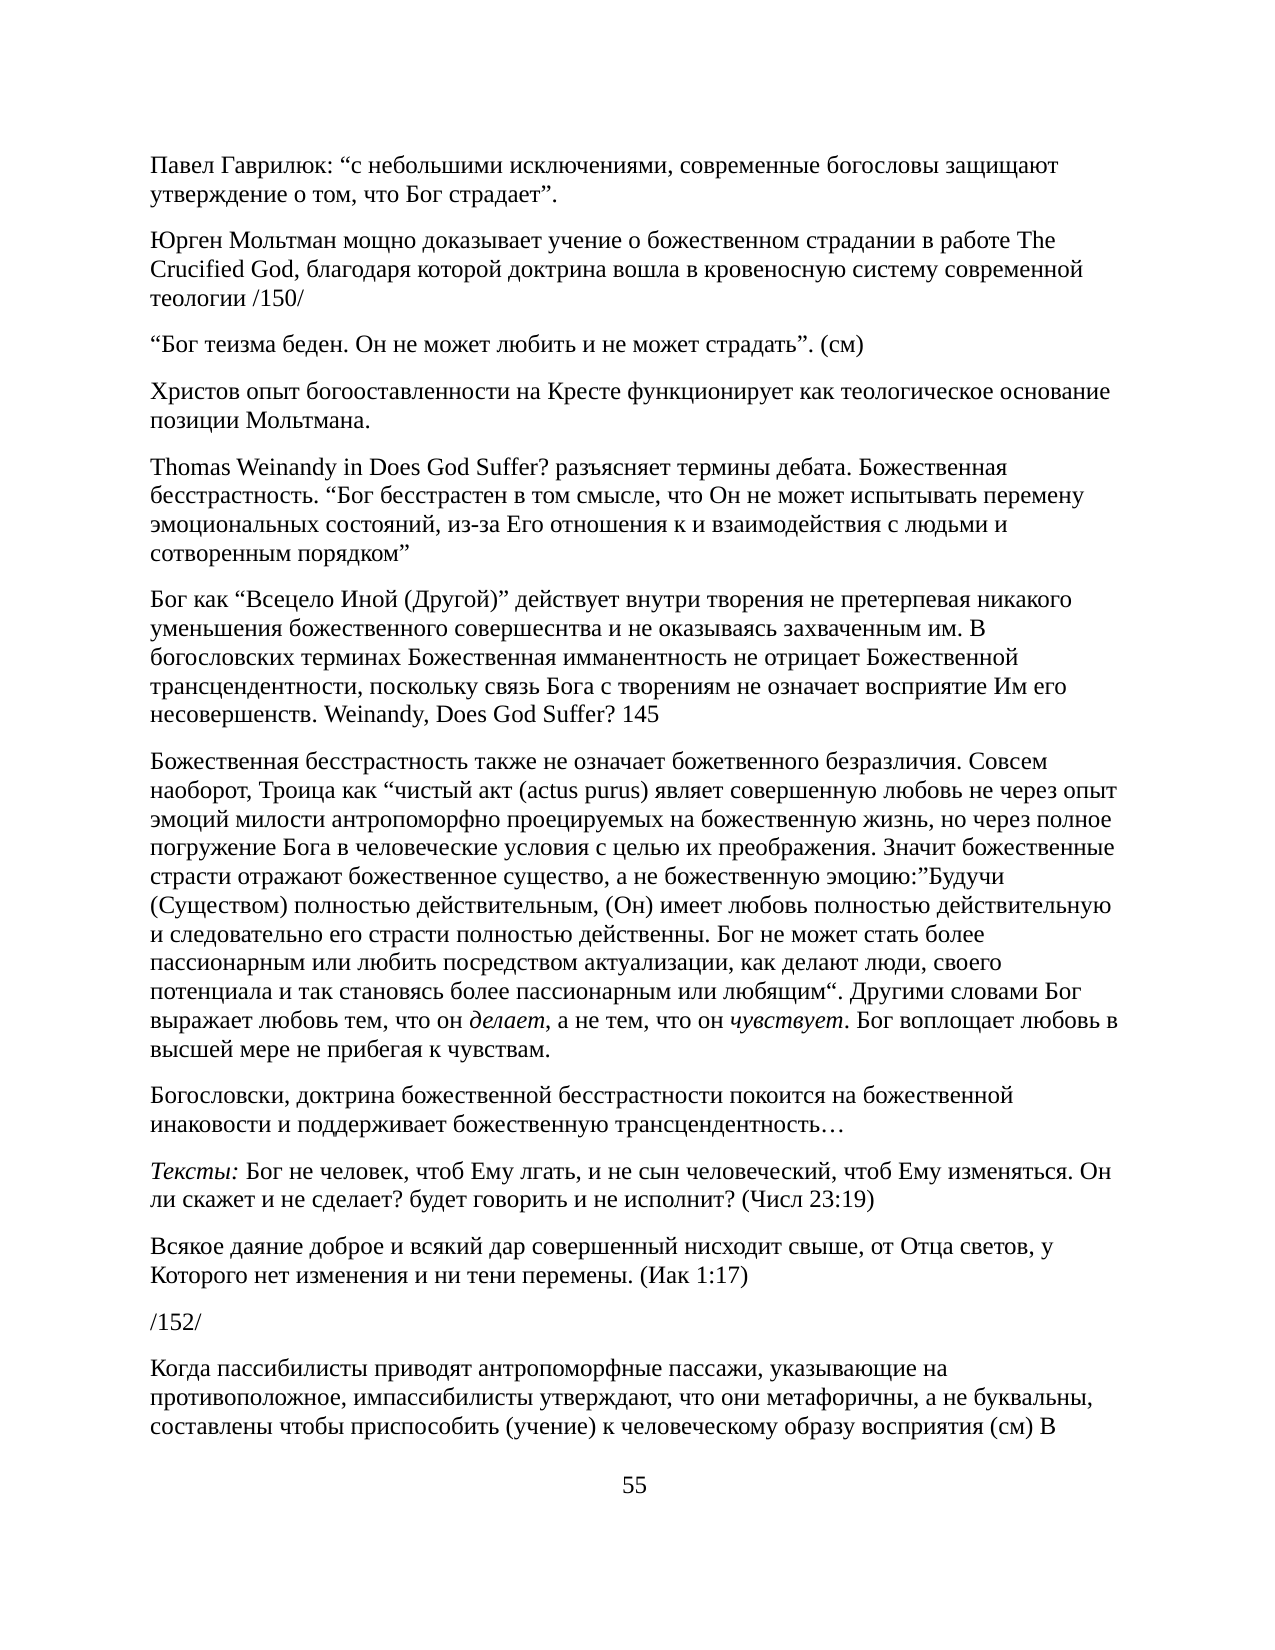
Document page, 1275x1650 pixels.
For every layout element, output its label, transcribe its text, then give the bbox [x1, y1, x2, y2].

text Христов опыт богооставленности на Кресте функционирует как теологическое основание позиции Мольтмана. [150, 376, 1125, 434]
text Юрген Мольтман мощно доказывает учение о божественном страдании в работе The Crucified God, благодаря которой доктрина вошла в кровеносную систему современной теологии /150/ [150, 225, 1125, 312]
text Тексты: Бог не человек, чтоб Ему лгать, и не сын человеческий, чтоб Ему изменяться. Он ли скажет и не сделает? будет говорить и не исполнит? (Числ 23:19) [150, 1156, 1125, 1213]
text Когда пассибилисты приводят антропоморфные пассажи, указывающие на противоположное, импассибилисты утверждают, что они метафоричны, а не буквальны, составлены чтобы приспособить (учение) к человеческому образу восприятия (см) В [150, 1353, 1125, 1439]
text /152/ [150, 1307, 1125, 1335]
text Богословски, доктрина божественной бесстрастности покоится на божественной инаковости и поддерживает божественную трансцендентность… [150, 1080, 1125, 1138]
text “Бог теизма беден. Он не может любить и не может страдать”. (см) [150, 329, 1125, 358]
text Всякое даяние доброе и всякий дар совершенный нисходит свыше, от Отца светов, у Которого нет изменения и ни тени перемены. (Иак 1:17) [150, 1231, 1125, 1289]
text Бог как “Всецело Иной (Другой)” действует внутри творения не претерпевая никакого уменьшения божественного совершеснтва и не оказываясь захваченным им. В богословских терминах Божественная имманентность не отрицает Божественной трансцендентности, поскольку связь Бога с творениям не означает восприятие Им его несовершенств. Weinandy, Does God Suffer? 145 [150, 584, 1125, 728]
text Павел Гаврилюк: “с небольшими исключениями, современные богословы защищают утверждение о том, что Бог страдает”. [150, 150, 1125, 207]
text Thomas Weinandy in Does God Suffer? разъясняет термины дебата. Божественная бесстрастность. “Бог бесстрастен в том смысле, что Он не может испытывать перемену эмоциональных состояний, из-за Его отношения к и взаимодействия с людьми и сотворенным порядком” [150, 452, 1125, 567]
text Божественная бесстрастность также не означает божетвенного безразличия. Совсем наоборот, Троица как “чистый акт (actus purus) являет совершенную любовь не через опыт эмоций милости антропоморфно проецируемых на божественную жизнь, но через полное погружение Бога в человеческие условия с целью их преображения. Значит божественные страсти отражают божественное существо, а не божественную эмоцию:”Будучи (Существом) полностью действительным, (Он) имеет любовь полностью действительную и следовательно его страсти полностью действенны. Бог не может стать более пассионарным или любить посредством актуализации, как делают люди, своего потенциала и так становясь более пассионарным или любящим“. Другими словами Бог выражает любовь тем, что он делает, а не тем, что он чувствует. Бог воплощает любовь в высшей мере не прибегая к чувствам. [150, 746, 1125, 1062]
